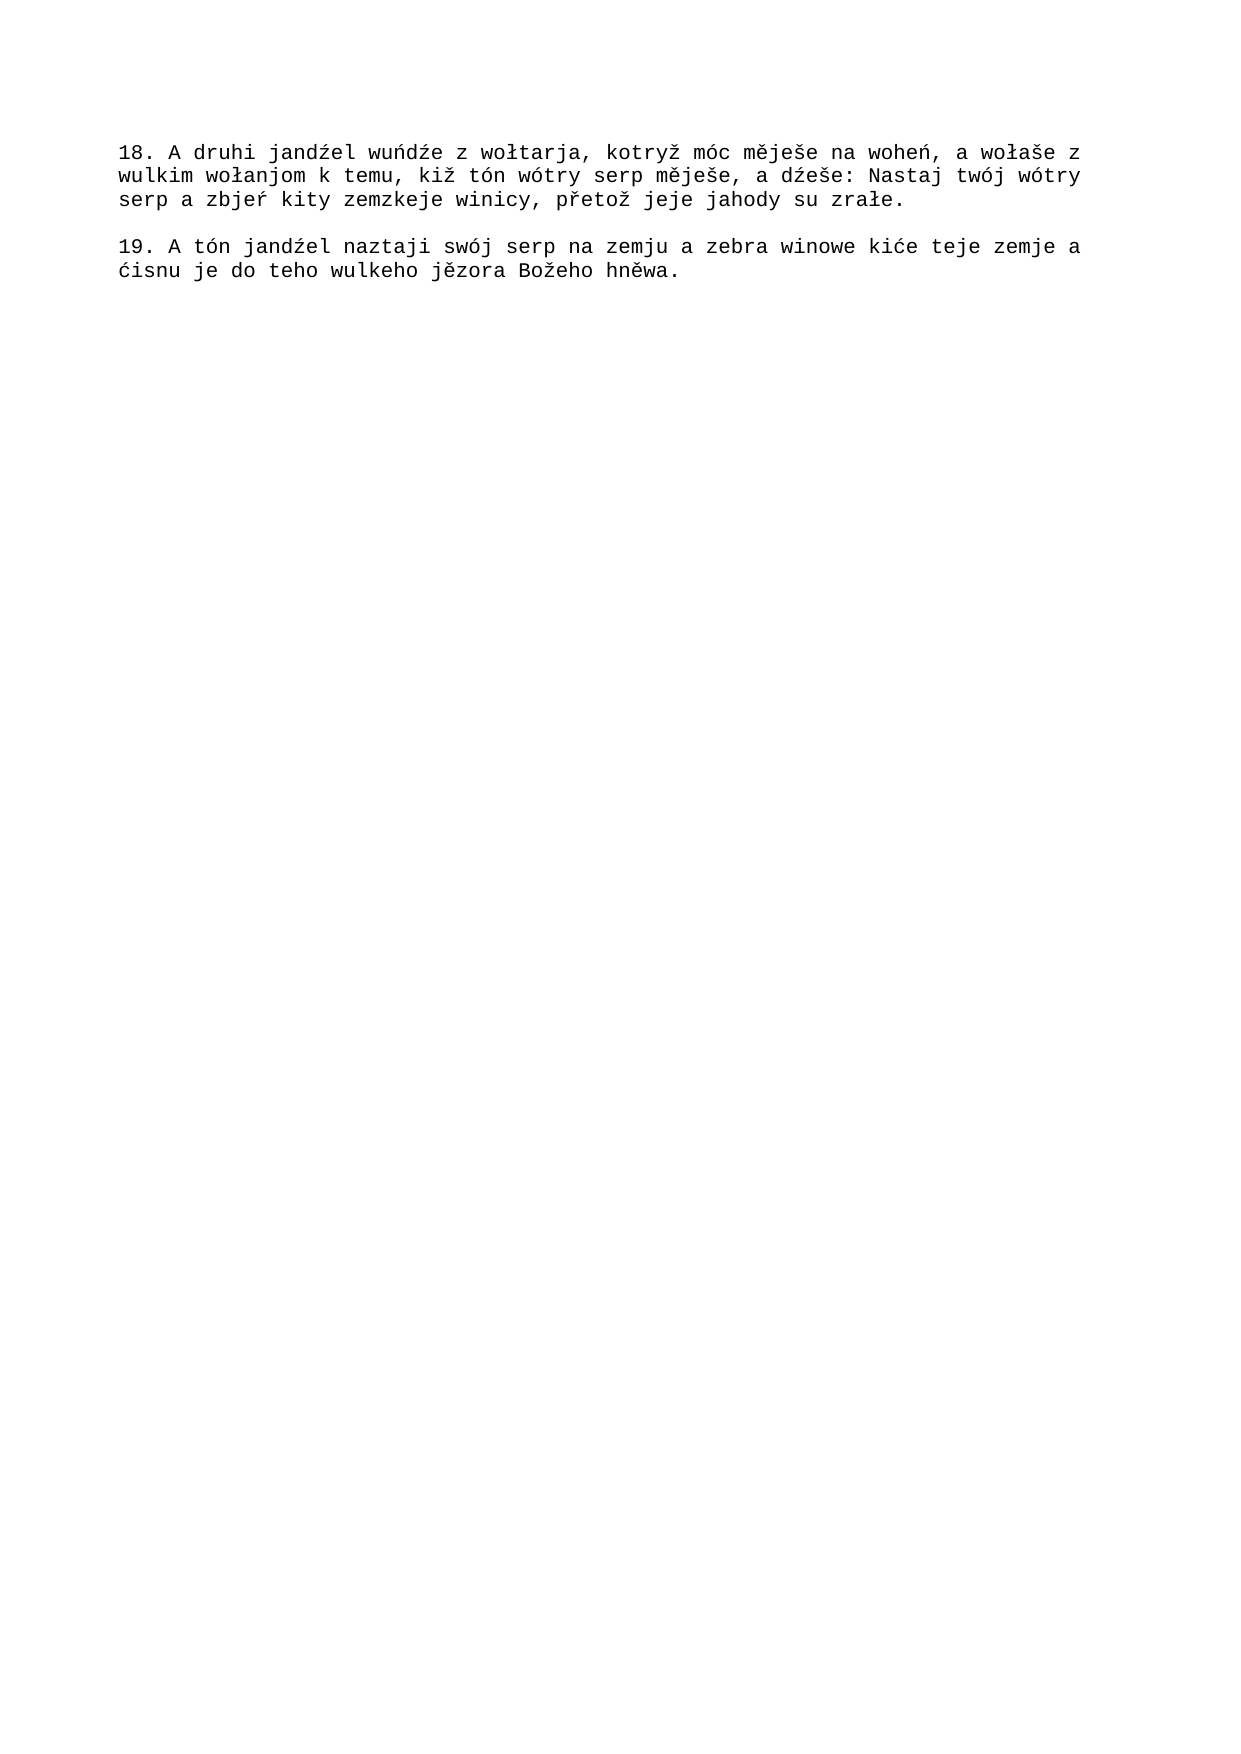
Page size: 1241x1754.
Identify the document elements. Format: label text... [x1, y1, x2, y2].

text 18. A druhi jandźel wuńdźe z wołtarja, kotryž móc měješe na woheń, a wołaše z wulkim wołanjom k temu, kiž tón wótry serp měješe, a dźeše: Nastaj twój wótry serp a zbjeŕ kity zemzkeje winicy, přetož jeje jahody su zrałe. [118, 142, 1122, 213]
text 19. A tón jandźel naztaji swój serp na zemju a zebra winowe kiće teje zemje a ćisnu je do teho wulkeho jězora Božeho hněwa. [118, 236, 1122, 284]
